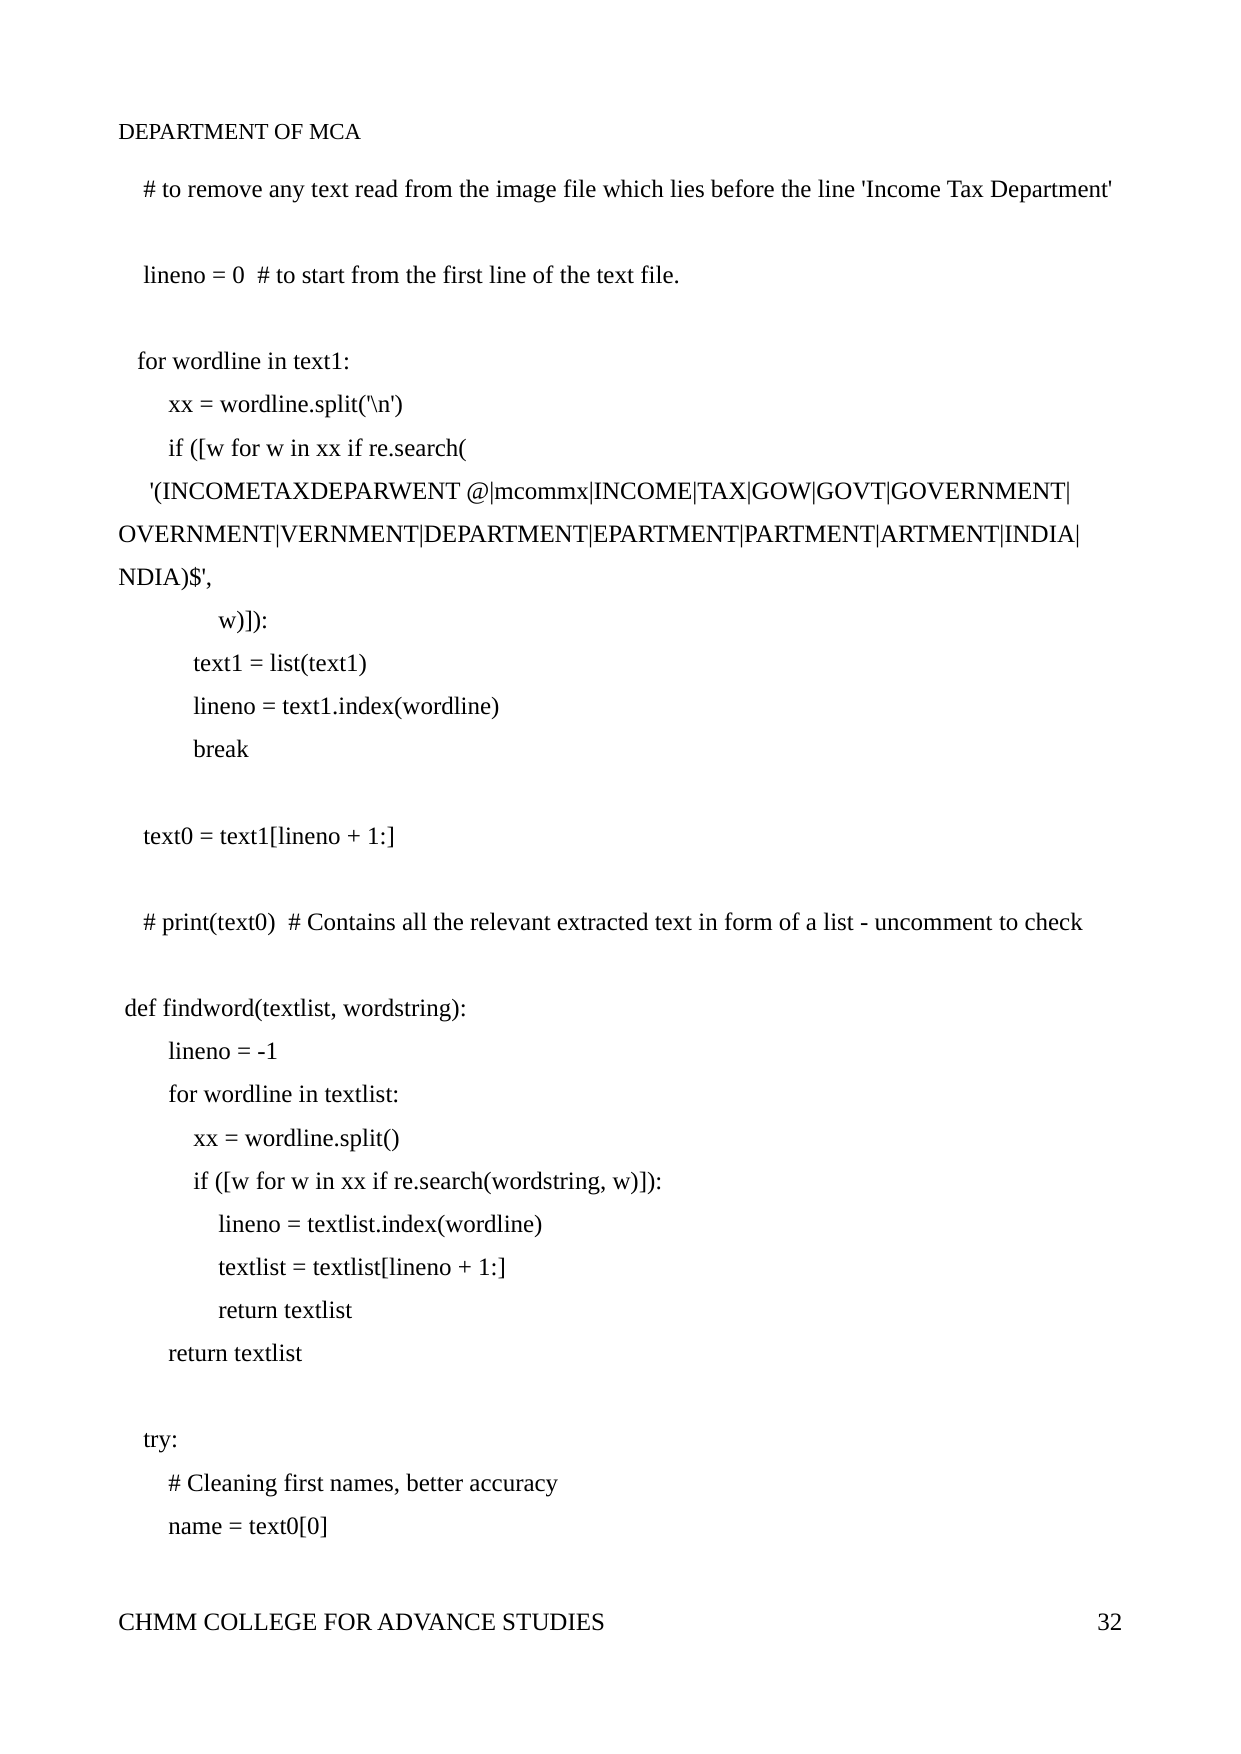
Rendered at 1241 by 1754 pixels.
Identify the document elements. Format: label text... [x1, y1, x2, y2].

text # to remove any text read from the image file which lies before the line 'Income Tax Department' [118, 174, 1122, 203]
text def findword(textlist, wordstring): [118, 993, 1122, 1022]
text lineno = -1 [118, 1036, 1122, 1065]
text text0 = text1[lineno + 1:] [118, 821, 1122, 849]
text if ([w for w in xx if re.search( [118, 433, 1122, 461]
text return textlist [118, 1338, 1122, 1367]
text '(INCOMETAXDEPARWENT @|mcommx|INCOME|TAX|GOW|GOVT|GOVERNMENT|OVERNMENT|VERNMENT|DEPARTMENT|EPARTMENT|PARTMENT|ARTMENT|INDIA|NDIA)$', [118, 476, 1122, 591]
text if ([w for w in xx if re.search(wordstring, w)]): [118, 1166, 1122, 1194]
text lineno = textlist.index(wordline) [118, 1209, 1122, 1238]
text # Cleaning first names, better accuracy [118, 1468, 1122, 1496]
text name = text0[0] [118, 1511, 1122, 1539]
text w)]): [118, 605, 1122, 634]
text xx = wordline.split('\n') [118, 389, 1122, 418]
text for wordline in textlist: [118, 1079, 1122, 1108]
text return textlist [118, 1295, 1122, 1324]
text for wordline in text1: [118, 346, 1122, 375]
text text1 = list(text1) [118, 648, 1122, 677]
text lineno = text1.index(wordline) [118, 691, 1122, 720]
text lineno = 0 # to start from the first line of the text file. [118, 260, 1122, 289]
text xx = wordline.split() [118, 1123, 1122, 1151]
text try: [118, 1424, 1122, 1453]
text # print(text0) # Contains all the relevant extracted text in form of a list - uncomment to check [118, 907, 1122, 936]
text break [118, 734, 1122, 763]
text textlist = textlist[lineno + 1:] [118, 1252, 1122, 1281]
